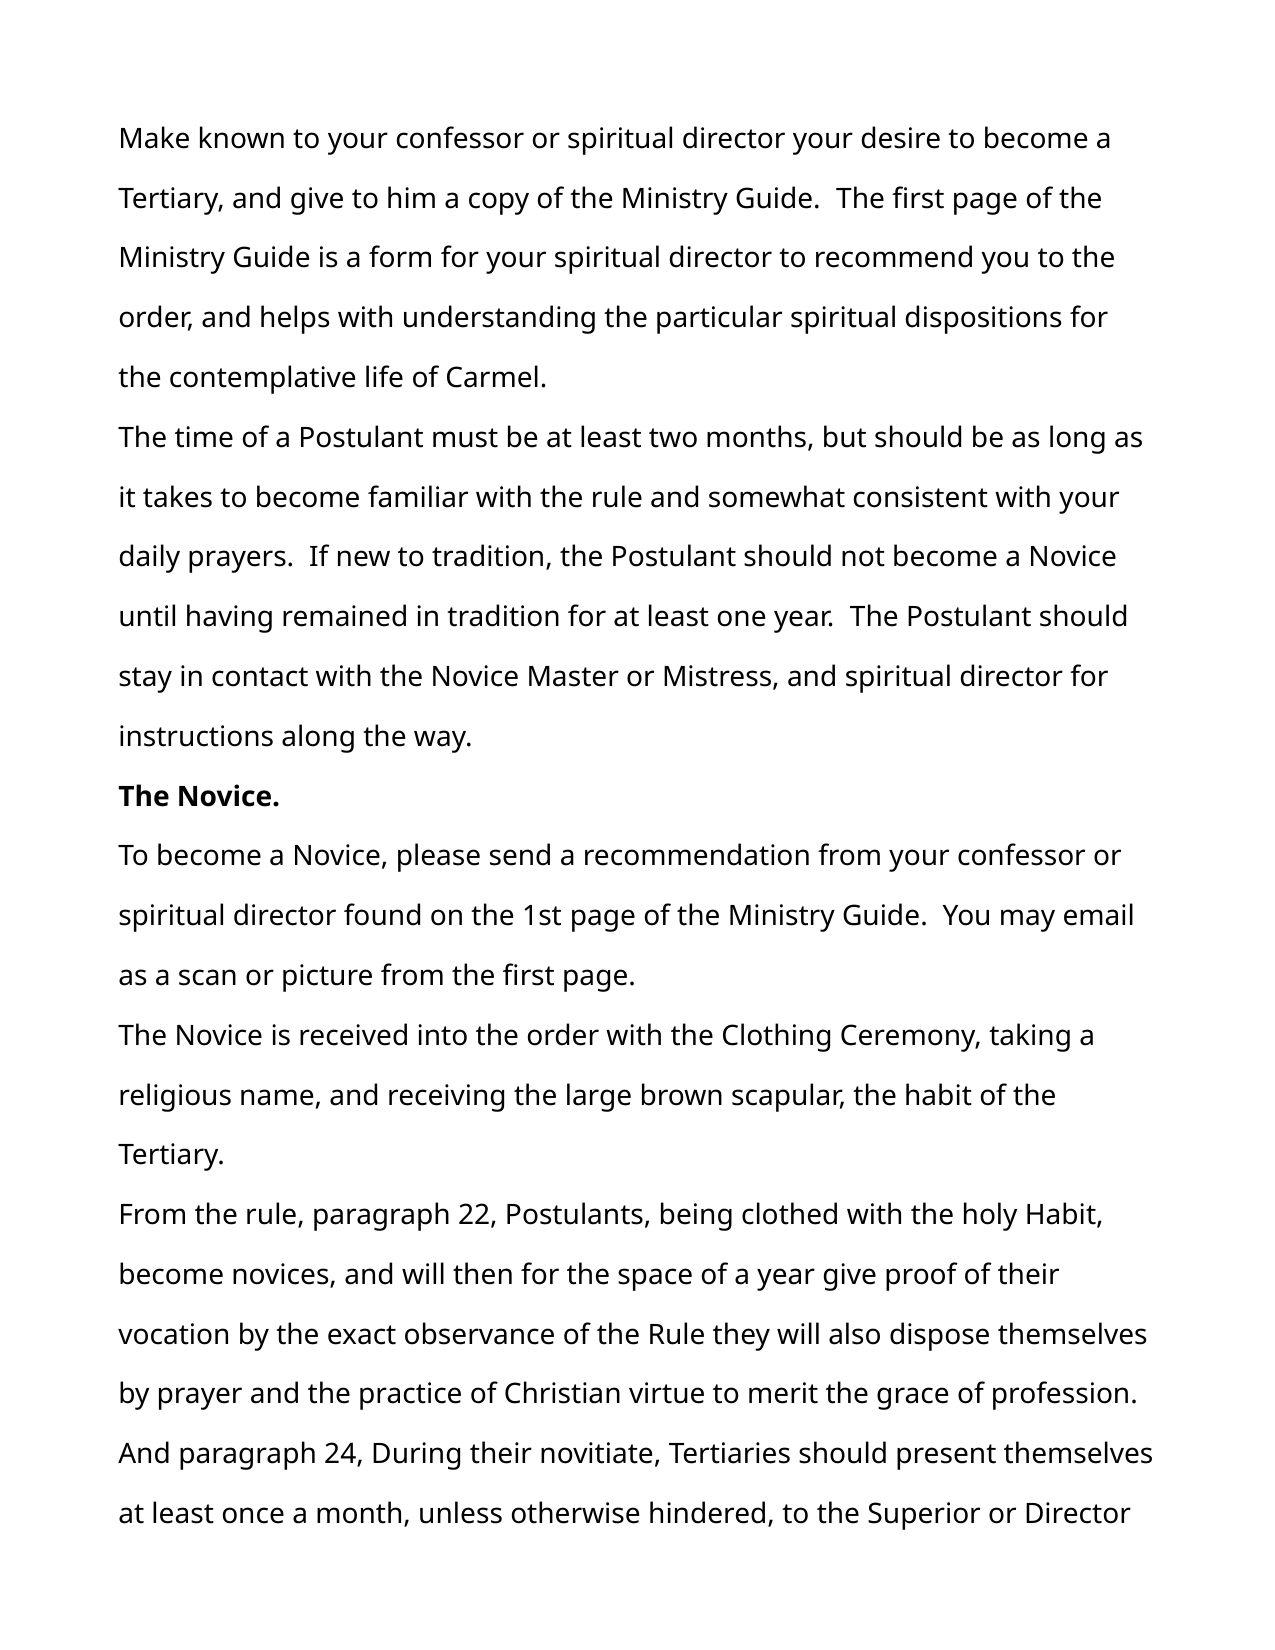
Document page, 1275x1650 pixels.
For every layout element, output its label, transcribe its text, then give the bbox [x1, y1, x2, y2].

text To become a Novice, please send a recommendation from your confessor or spiritual director found on the 1st page of the Ministry Guide. You may email as a scan or picture from the first page. [118, 836, 1157, 993]
text From the rule, paragraph 22, Postulants, being clothed with the holy Habit, become novices, and will then for the space of a year give proof of their vocation by the exact observance of the Rule they will also dispose themselves by prayer and the practice of Christian virtue to merit the grace of profession. [118, 1194, 1157, 1412]
text The Novice. [118, 776, 1157, 814]
text The time of a Postulant must be at least two months, but should be as long as it takes to become familiar with the rule and somewhat consistent with your daily prayers. If new to tradition, the Postulant should not become a Novice until having remained in tradition for at least one year. The Postulant should stay in contact with the Novice Master or Mistress, and spiritual director for instructions along the way. [118, 417, 1157, 754]
text And paragraph 24, During their novitiate, Tertiaries should present themselves at least once a month, unless otherwise hindered, to the Superior or Director [118, 1433, 1157, 1532]
text The Novice is received into the order with the Clothing Ceremony, taking a religious name, and receiving the large brown scapular, the habit of the Tertiary. [118, 1015, 1157, 1173]
text Make known to your confessor or spiritual director your desire to become a Tertiary, and give to him a copy of the Ministry Guide. The first page of the Ministry Guide is a form for your spiritual director to recommend you to the order, and helps with understanding the particular spiritual dispositions for the contemplative life of Carmel. [118, 118, 1157, 396]
